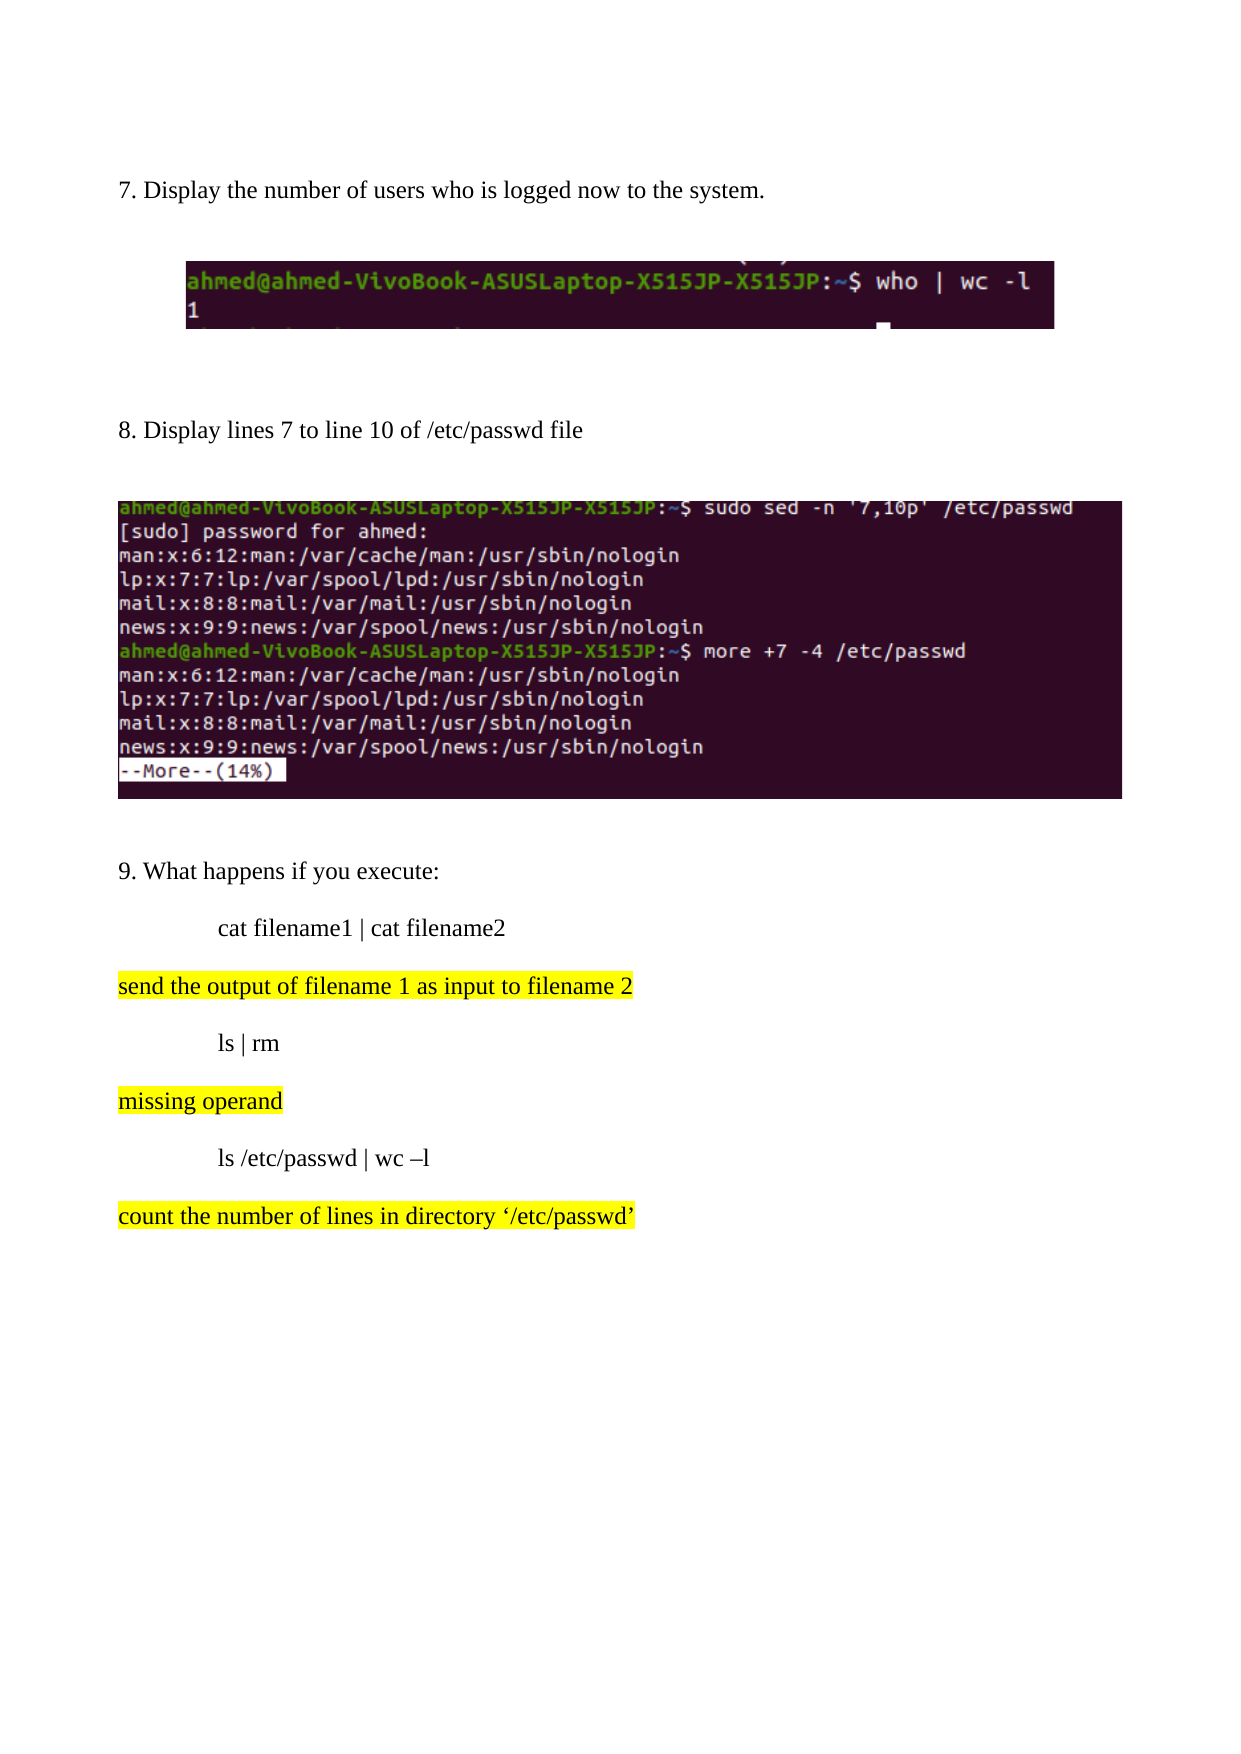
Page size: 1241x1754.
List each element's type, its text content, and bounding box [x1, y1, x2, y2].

text 8. Display lines 7 to line 10 of /etc/passwd file [118, 415, 1122, 444]
text send the output of filename 1 as input to filename 2 [118, 971, 1122, 999]
text  ls | rm [118, 1028, 1122, 1057]
picture [185, 261, 1055, 329]
text  cat filename1 | cat filename2 [118, 913, 1122, 942]
text 7. Display the number of users who is logged now to the system. [118, 176, 1122, 204]
text count the number of lines in directory ‘/etc/passwd’ [118, 1201, 1122, 1229]
text  ls /etc/passwd | wc –l [118, 1143, 1122, 1172]
text missing operand [118, 1086, 1122, 1114]
text 9. What happens if you execute: [118, 856, 1122, 884]
picture [118, 501, 1123, 799]
